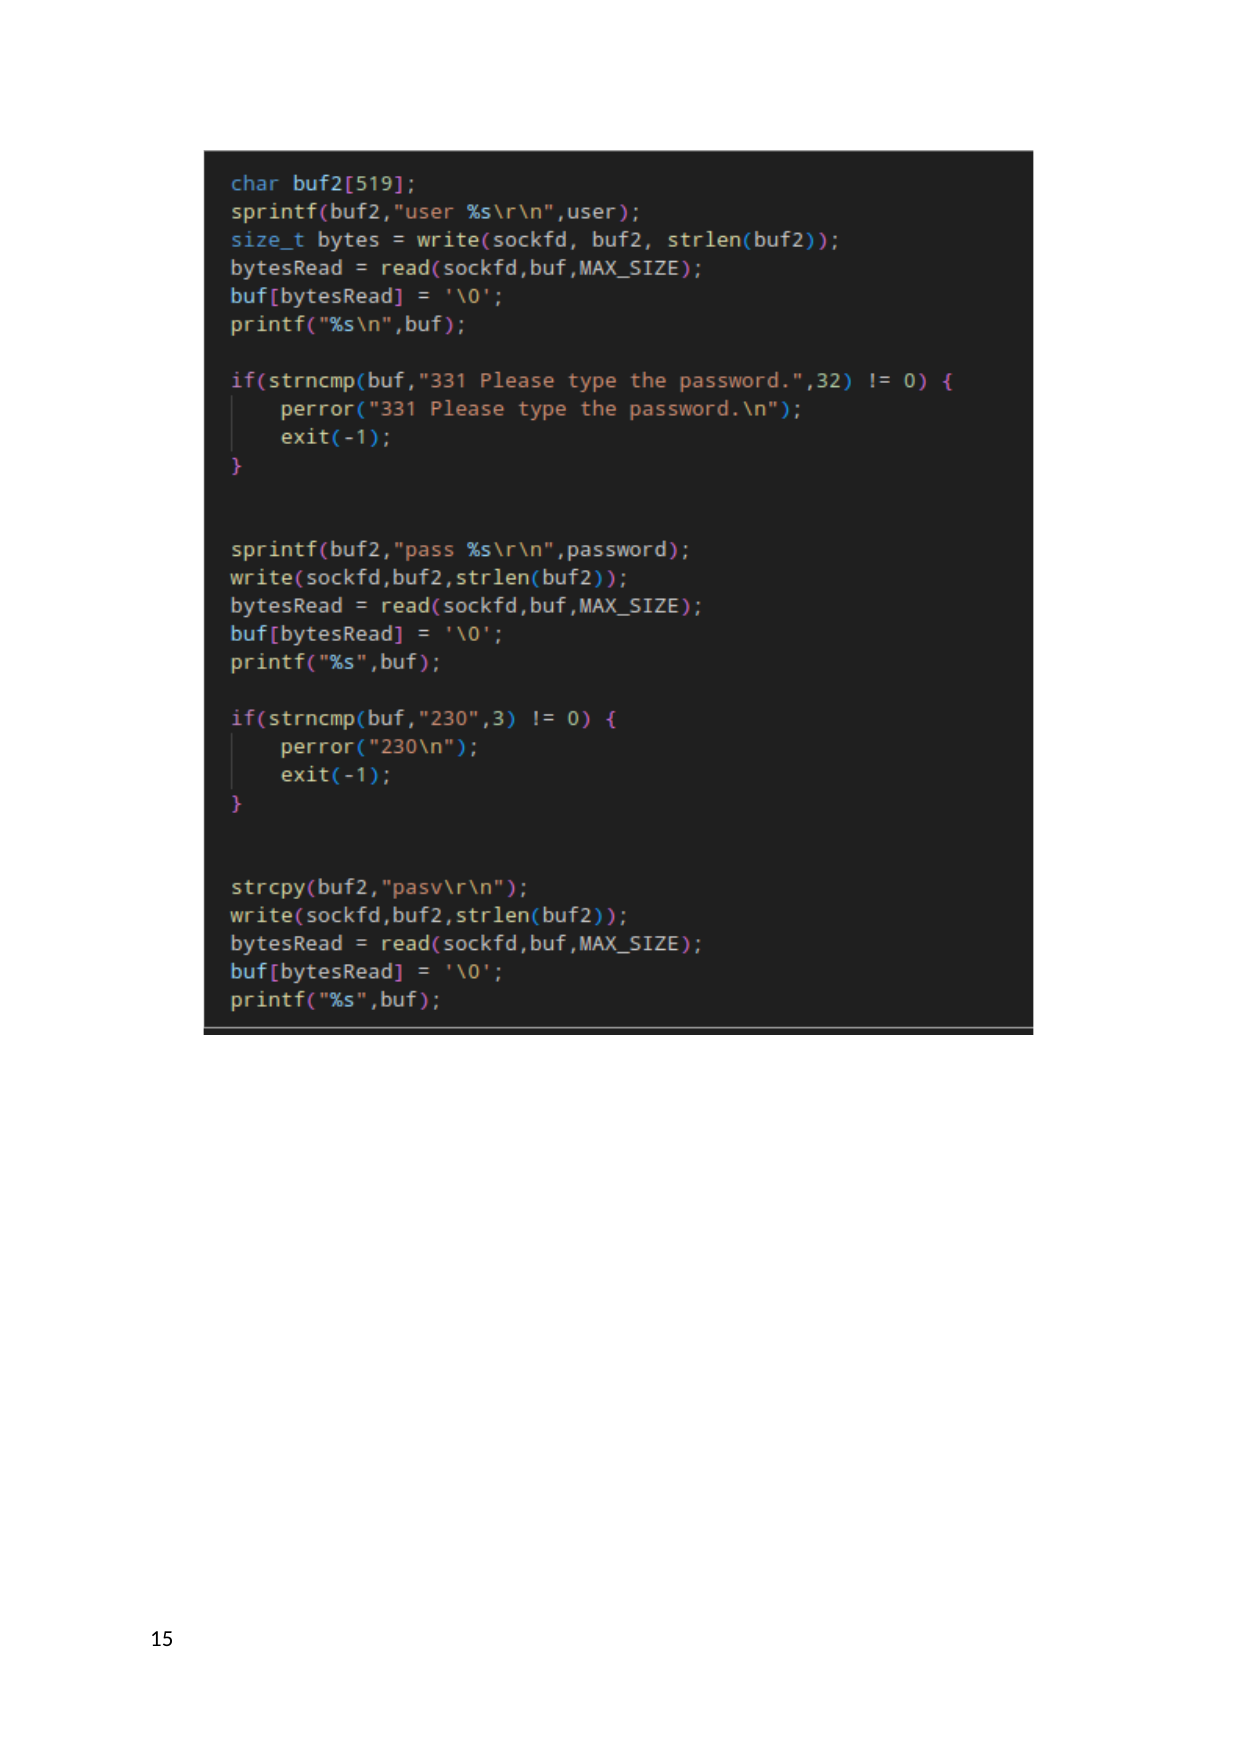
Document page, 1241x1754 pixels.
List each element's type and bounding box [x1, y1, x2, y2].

picture [203, 150, 1034, 1035]
